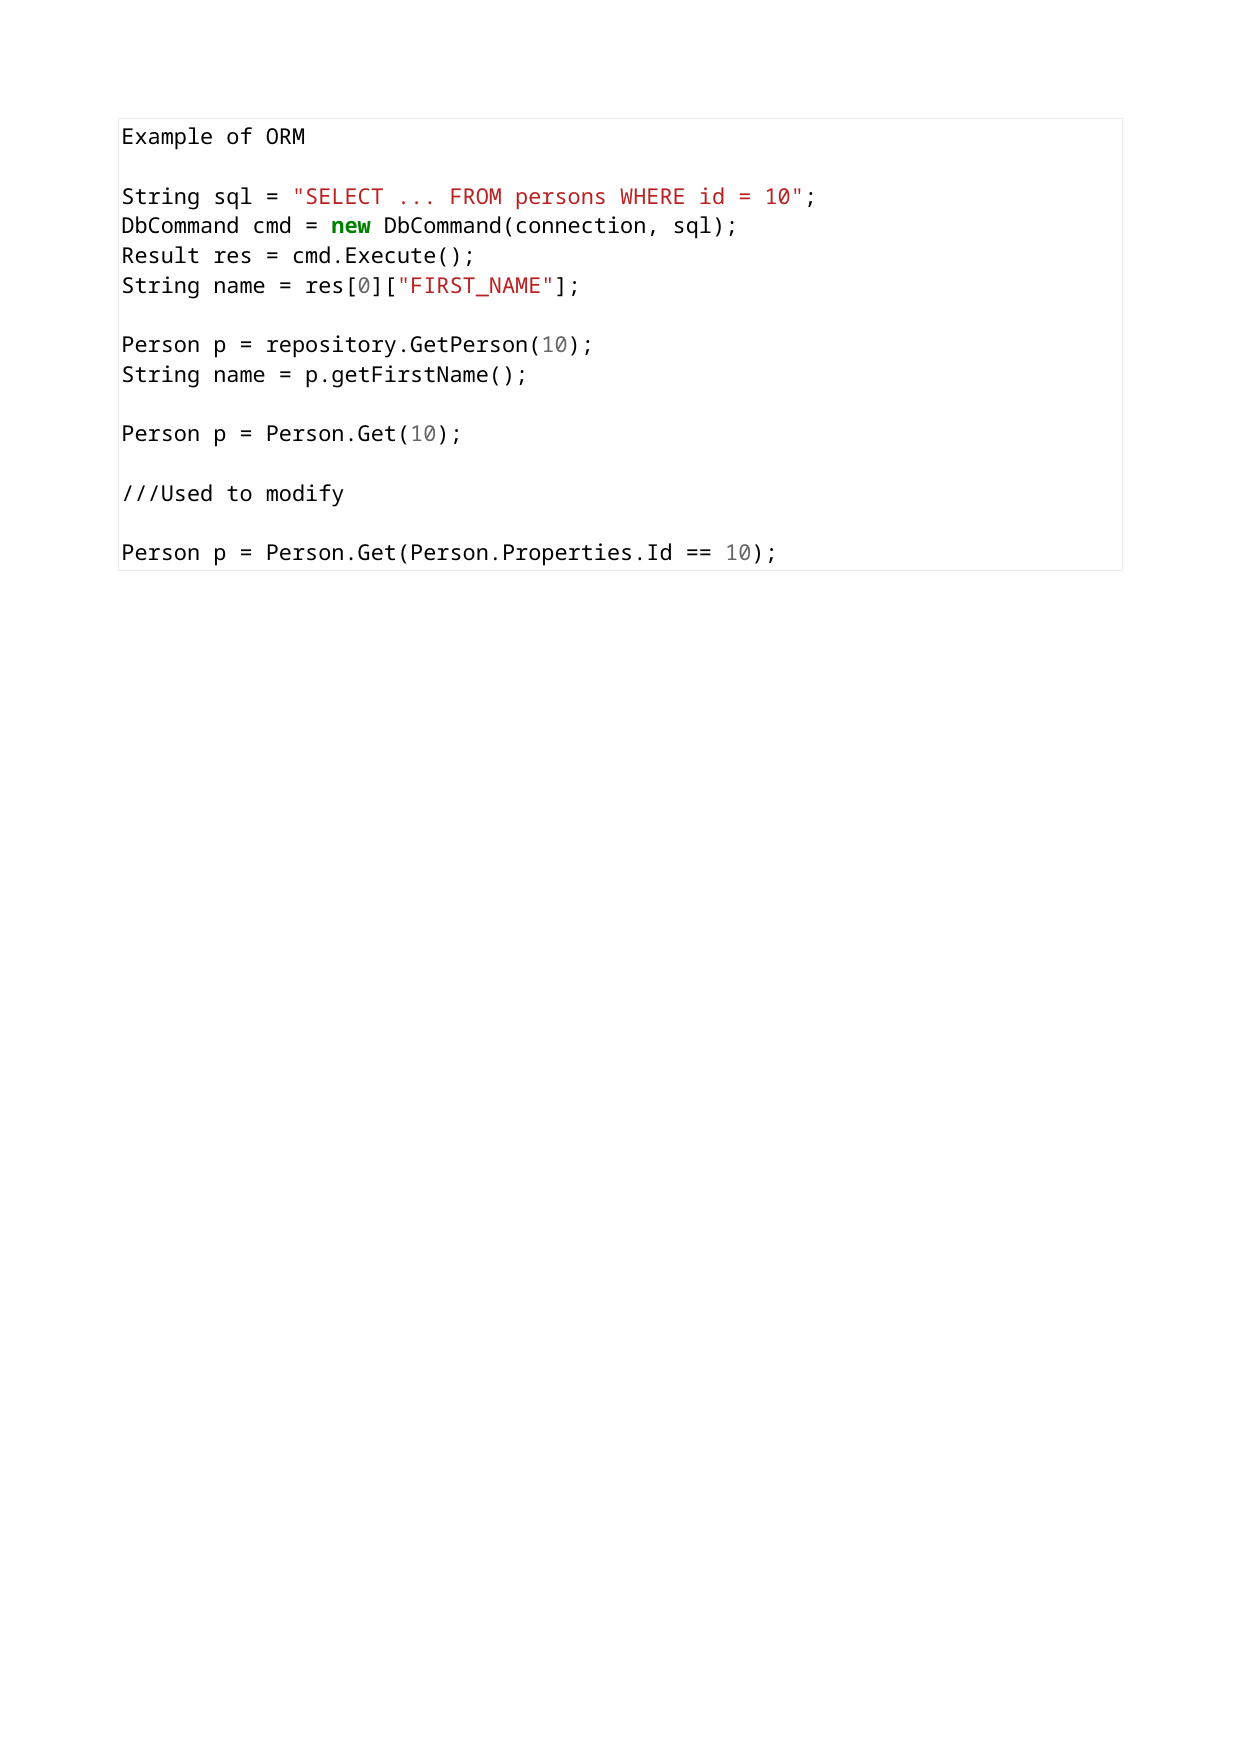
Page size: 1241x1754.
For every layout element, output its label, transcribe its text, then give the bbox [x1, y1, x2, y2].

text String name = res[0]["FIRST_NAME"]; [119, 267, 1122, 300]
text String name = p.getFirstName(); [119, 356, 1122, 389]
text Person p = repository.GetPerson(10); [119, 326, 1122, 356]
text Result res = cmd.Execute(); [119, 237, 1122, 267]
text DbCommand cmd = new DbCommand(connection, sql); [119, 207, 1122, 237]
text ///Used to modify [119, 475, 1122, 507]
text Person p = Person.Get(Person.Properties.Id == 10); [119, 534, 1122, 570]
text Example of ORM [119, 119, 1122, 151]
text String sql = "SELECT ... FROM persons WHERE id = 10"; [119, 178, 1122, 207]
text Person p = Person.Get(10); [119, 415, 1122, 448]
